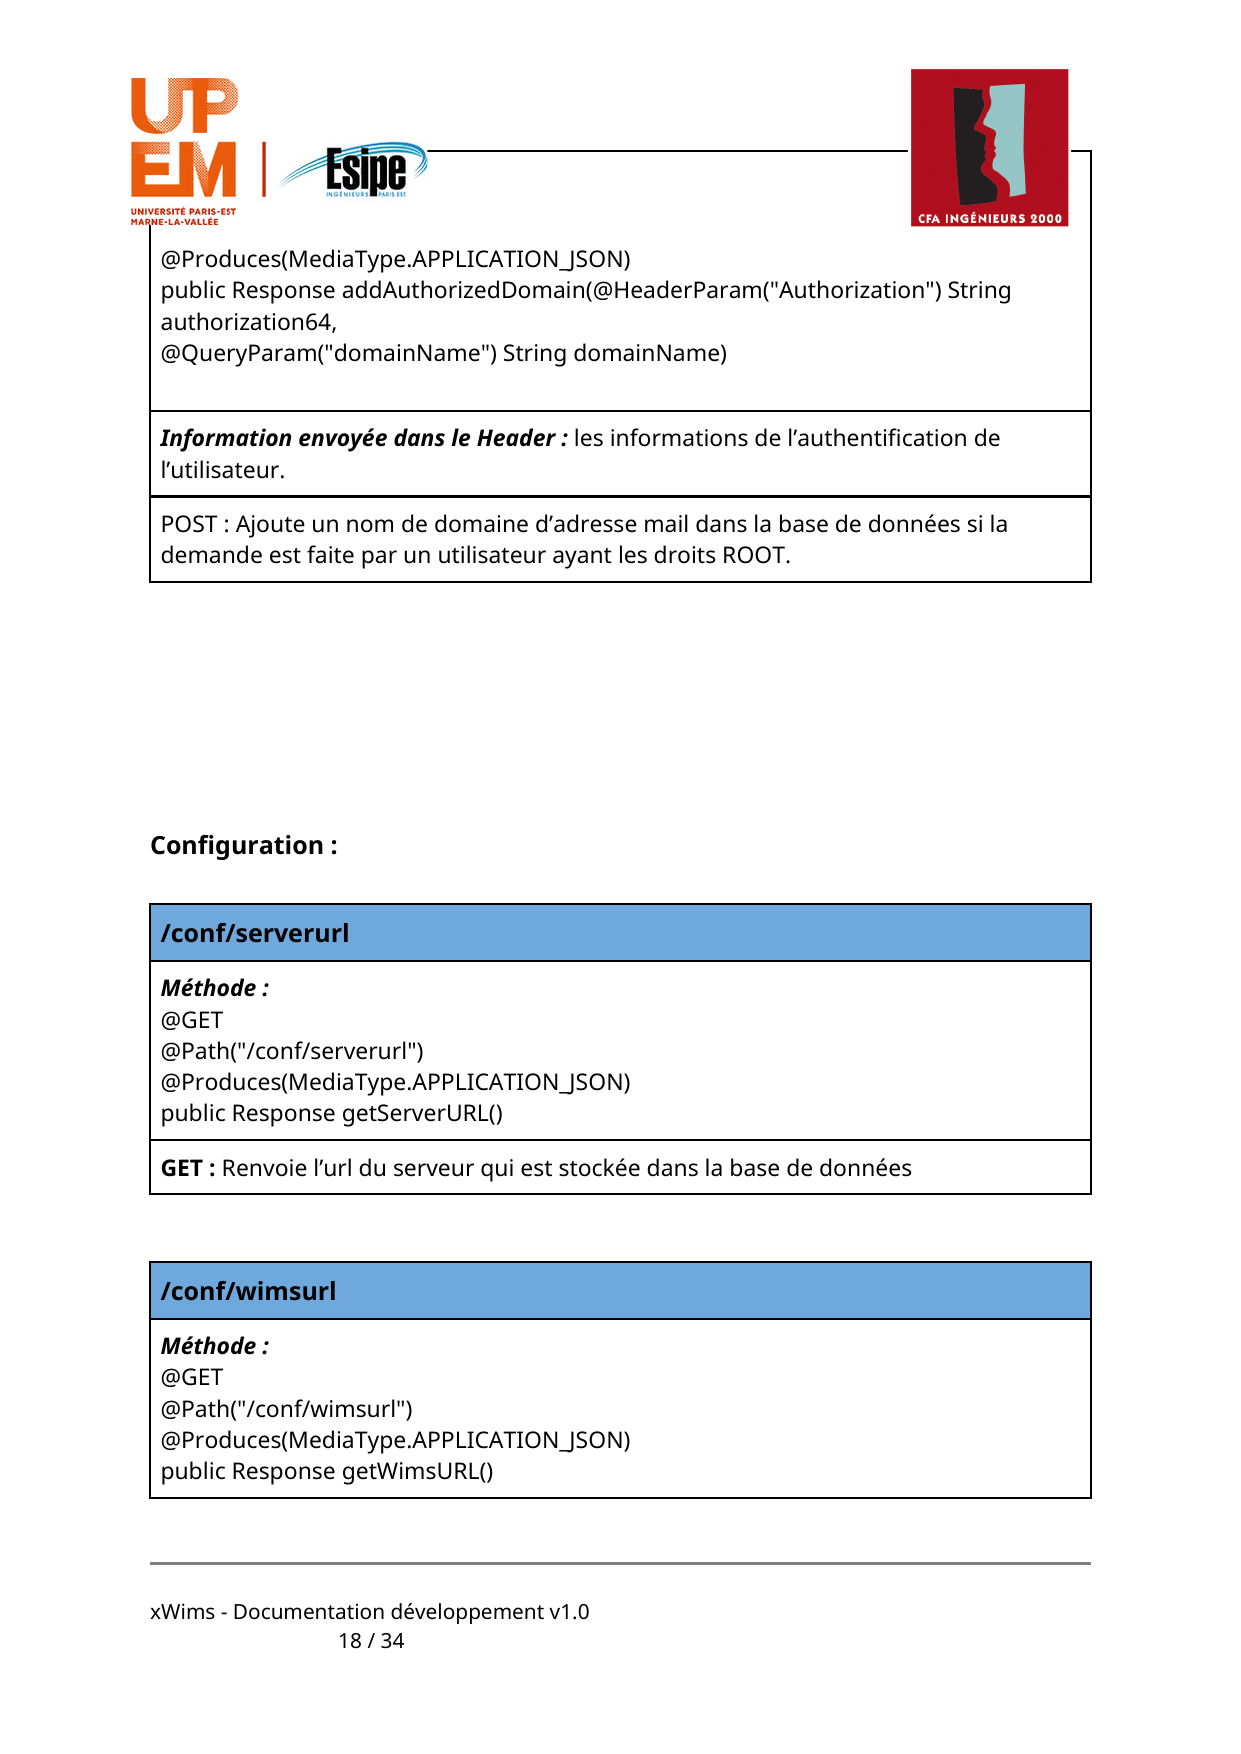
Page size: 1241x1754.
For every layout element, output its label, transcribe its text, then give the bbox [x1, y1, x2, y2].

table_cell Méthode : @GET @Path("/conf/serverurl") @Produces(MediaType.APPLICATION_JSON) public Response getServerURL() [151, 962, 1090, 1139]
table_header /conf/serverurl [151, 905, 1090, 960]
table_cell Méthode : @GET @Path("/conf/wimsurl") @Produces(MediaType.APPLICATION_JSON) public Response getWimsURL() [151, 1320, 1090, 1497]
text Configuration : [150, 828, 1091, 862]
picture [131, 78, 428, 225]
table_header /conf/wimsurl [151, 1263, 1090, 1318]
table_cell Information envoyée dans le Header : les informations de l’authentification de l’utilisateur. [151, 412, 1090, 495]
picture [907, 66, 1072, 230]
table_cell GET : Renvoie l’url du serveur qui est stockée dans la base de données [151, 1141, 1090, 1193]
table_cell @Produces(MediaType.APPLICATION_JSON) public Response addAuthorizedDomain(@HeaderParam("Authorization") String authorization64, @QueryParam("domainName") String domainName) [151, 225, 1090, 410]
table_cell [428, 152, 907, 224]
table_cell POST : Ajoute un nom de domaine d’adresse mail dans la base de données si la demande est faite par un utilisateur ayant les droits ROOT. [151, 498, 1090, 581]
